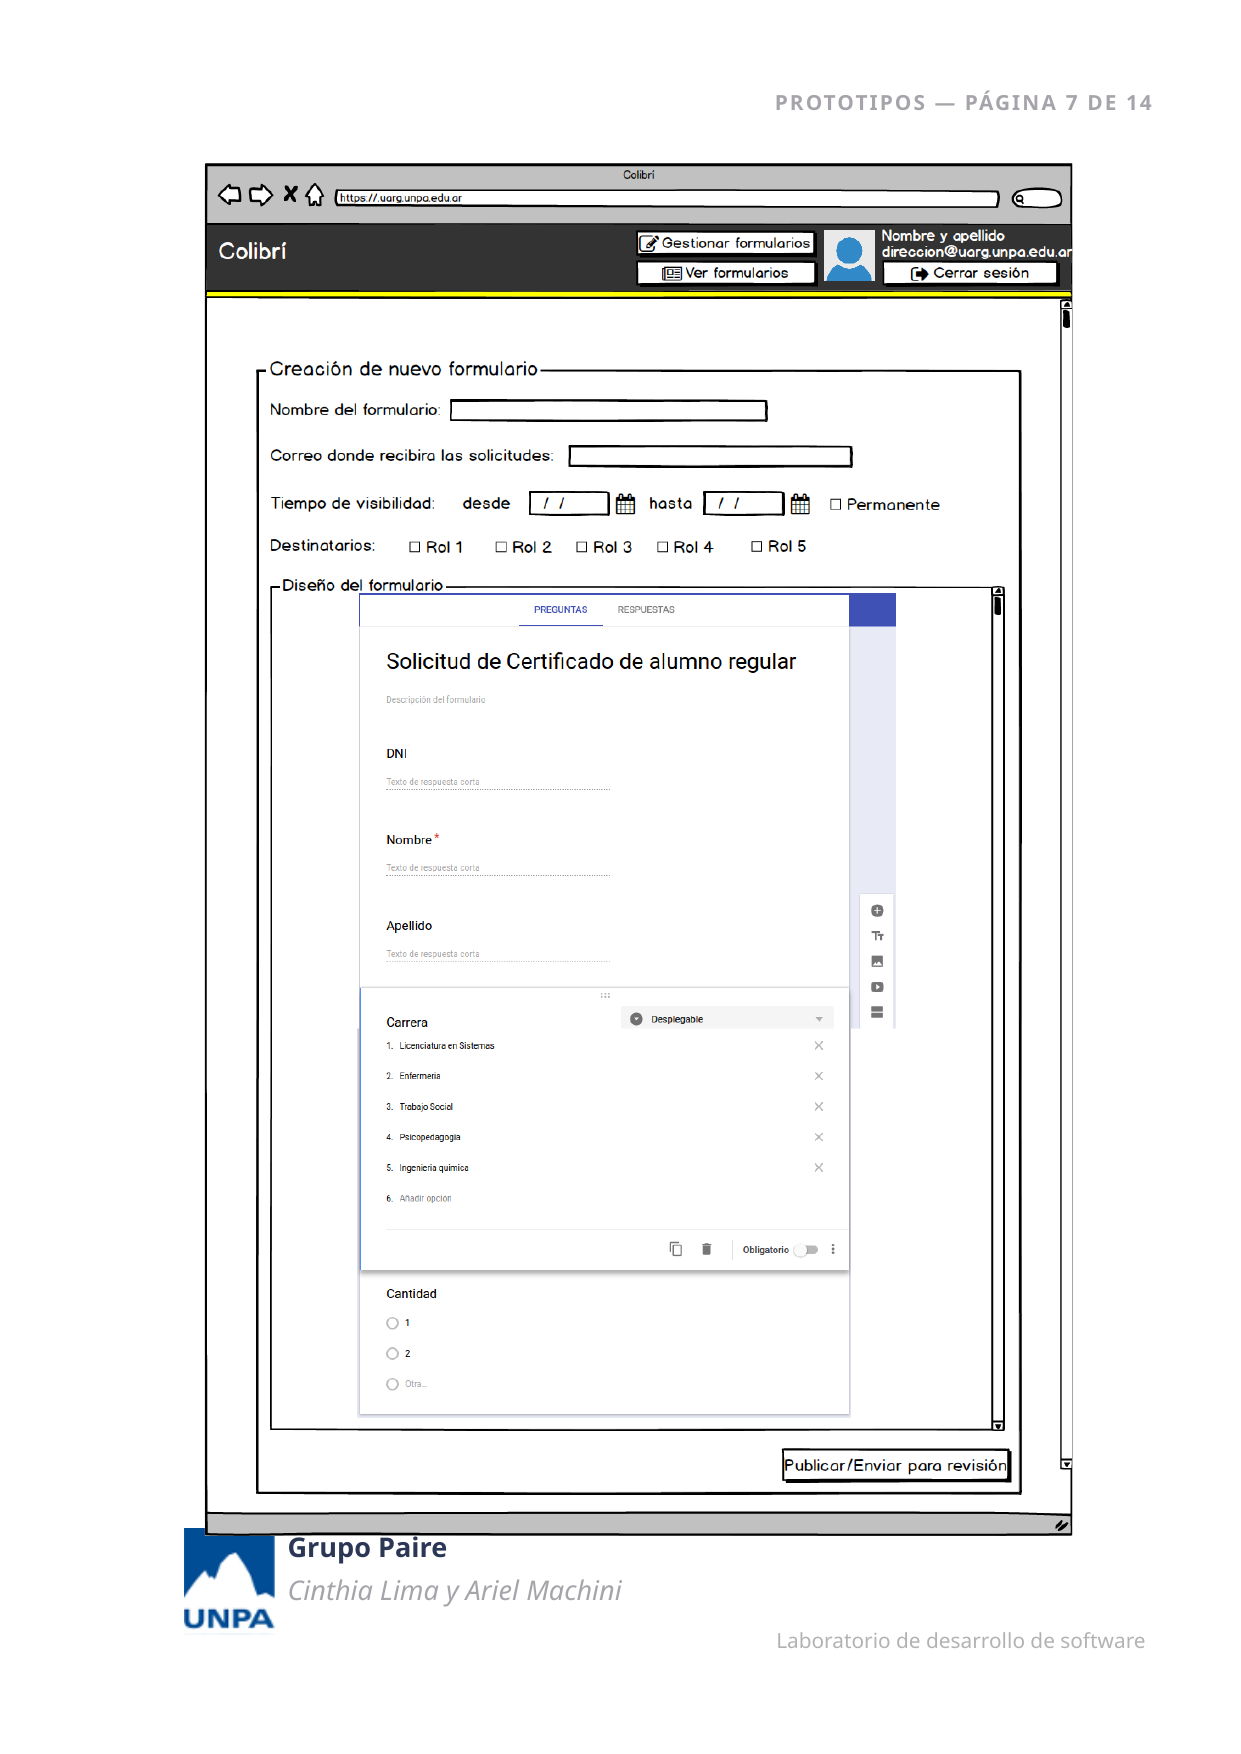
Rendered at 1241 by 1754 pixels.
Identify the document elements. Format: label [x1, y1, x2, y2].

picture [184, 163, 1073, 1635]
